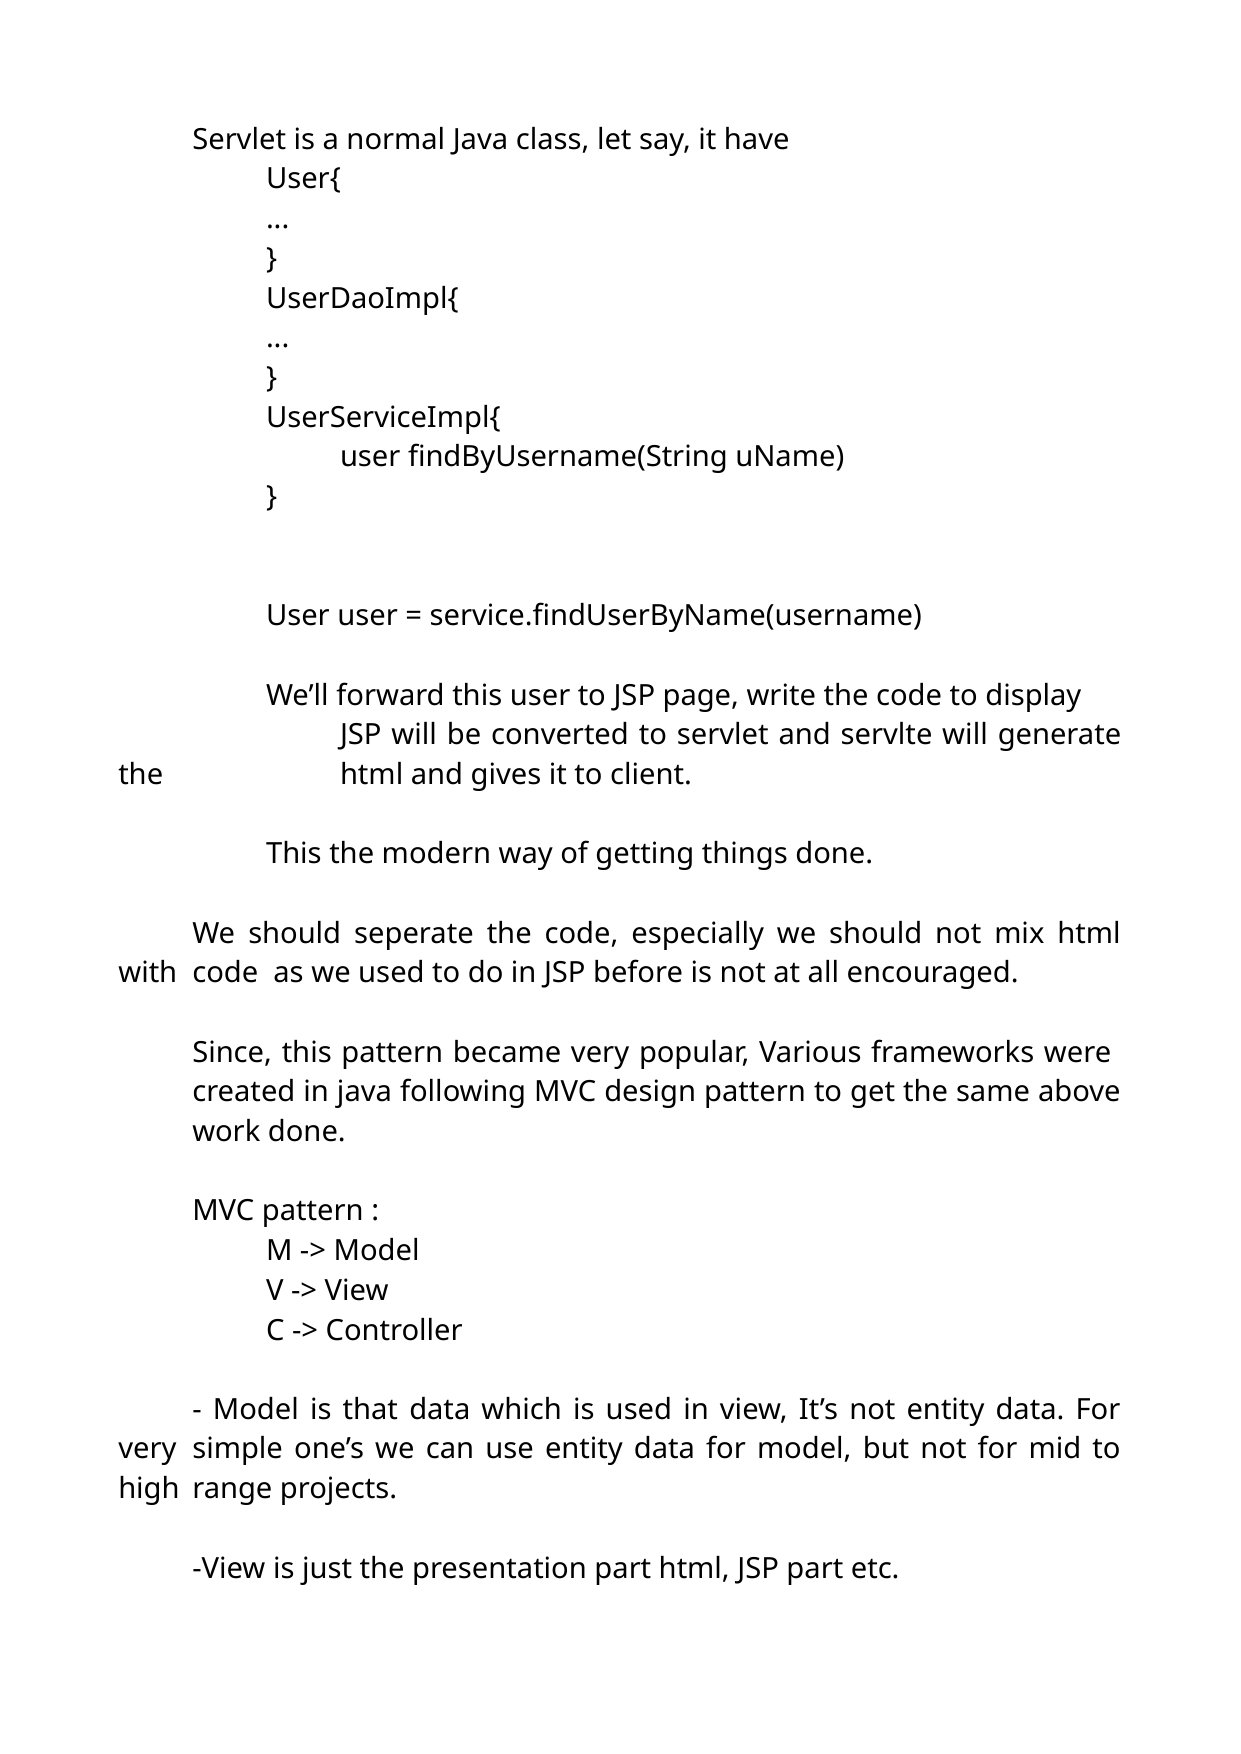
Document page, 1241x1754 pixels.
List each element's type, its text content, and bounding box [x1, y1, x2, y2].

text This the modern way of getting things done. [118, 832, 1122, 872]
text We should seperate the code, especially we should not mix html with code as we used to do in JSP before is not at all encouraged. [118, 912, 1122, 991]
text } [118, 237, 1122, 277]
text UserServiceImpl{ [118, 396, 1122, 436]
text V -> View [118, 1269, 1122, 1309]
text JSP will be converted to servlet and servlte will generate the html and gives it to client. [118, 713, 1122, 793]
text user findByUsername(String uName) [118, 436, 1122, 475]
text ... [118, 317, 1122, 356]
text } [118, 475, 1122, 515]
text M -> Model [118, 1229, 1122, 1269]
text -View is just the presentation part html, JSP part etc. [118, 1547, 1122, 1587]
text UserDaoImpl{ [118, 277, 1122, 317]
text Since, this pattern became very popular, Various frameworks were created in java following MVC design pattern to get the same above work done. [118, 1031, 1122, 1150]
text We’ll forward this user to JSP page, write the code to display [118, 674, 1122, 713]
text ... [118, 197, 1122, 237]
text User user = service.findUserByName(username) [118, 594, 1122, 634]
text } [118, 356, 1122, 396]
text C -> Controller [118, 1309, 1122, 1348]
text Servlet is a normal Java class, let say, it have [118, 118, 1122, 158]
text MVC pattern : [118, 1190, 1122, 1229]
text - Model is that data which is used in view, It’s not entity data. For very simple one’s we can use entity data for model, but not for mid to high range projects. [118, 1388, 1122, 1507]
text User{ [118, 158, 1122, 197]
